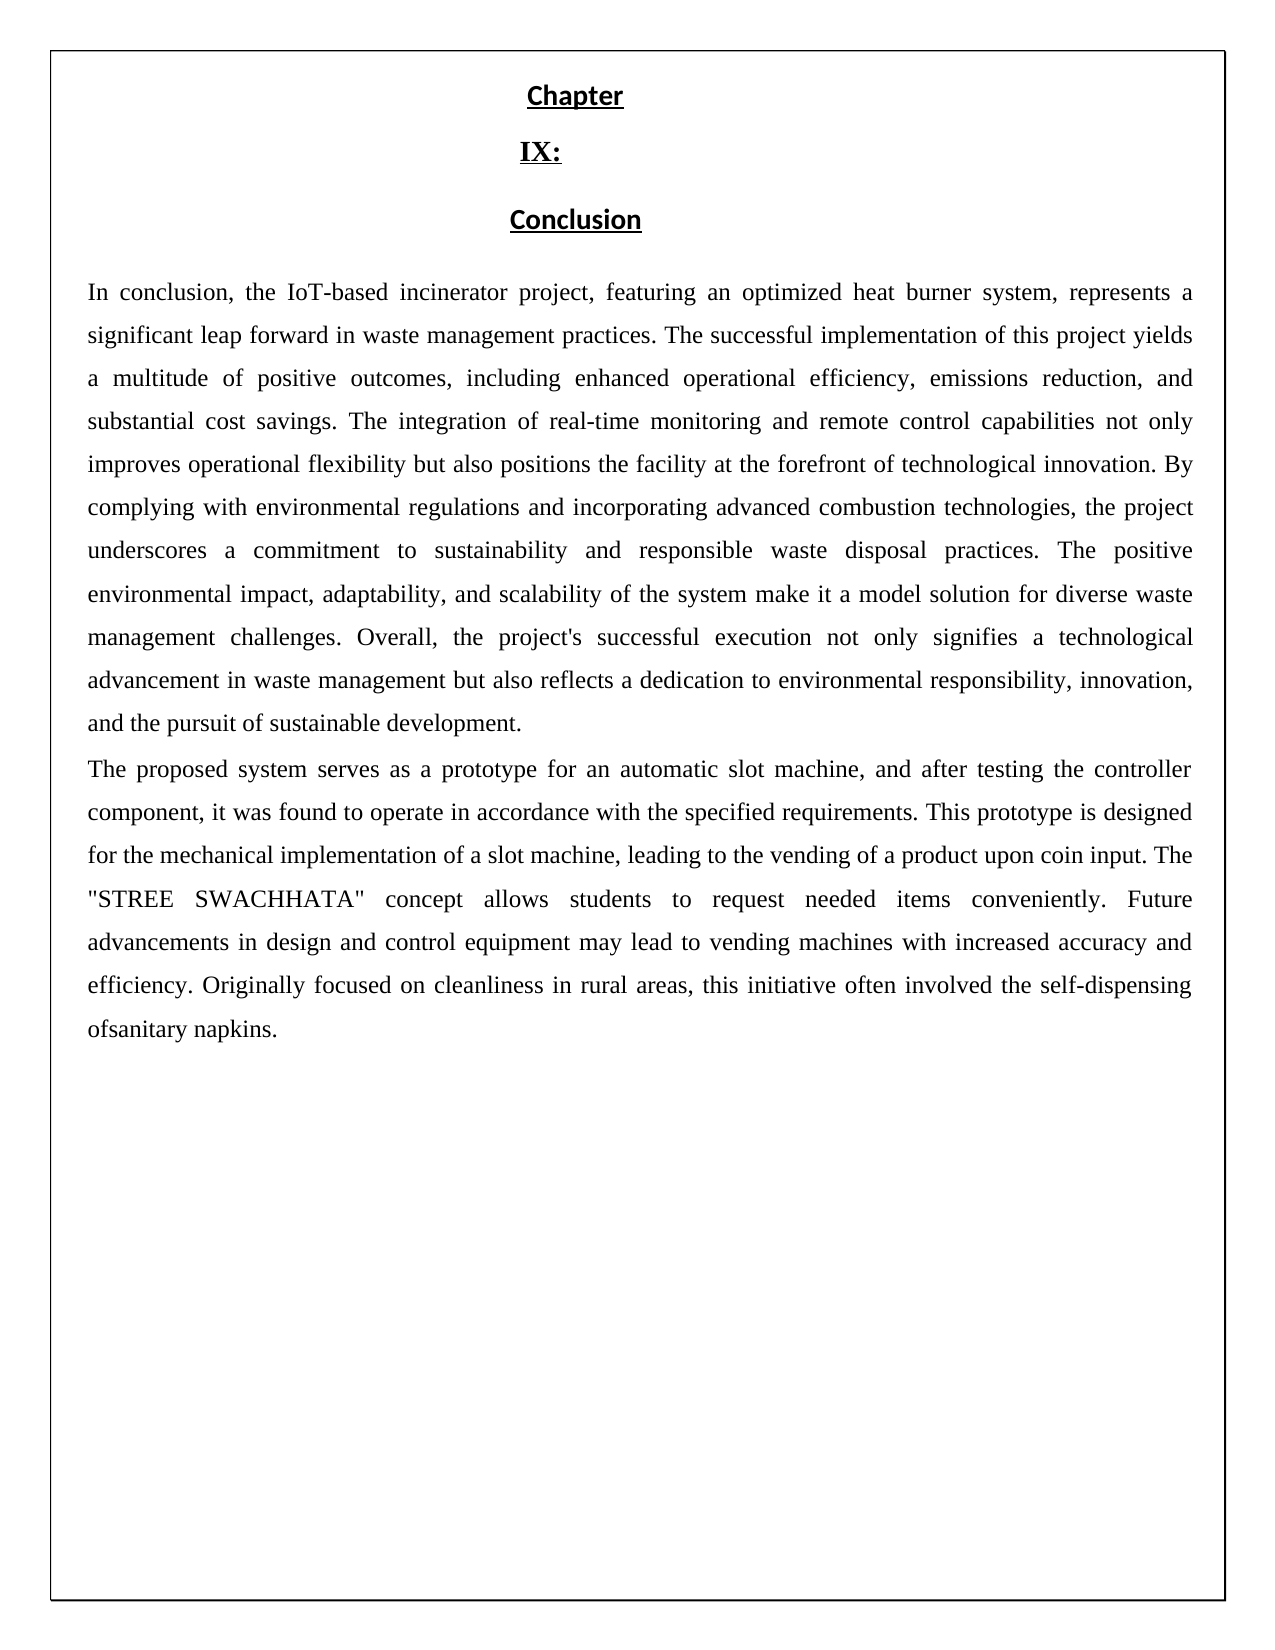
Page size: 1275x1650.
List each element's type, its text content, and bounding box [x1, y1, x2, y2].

text IX: [114, 134, 967, 167]
text The proposed system serves as a prototype for an automatic slot machine, and after testing the controller component, it was found to operate in accordance with the specified requirements. This prototype is designed for the mechanical implementation of a slot machine, leading to the vending of a product upon coin input. The "STREE SWACHHATA" concept allows students to request needed items conveniently. Future advancements in design and control equipment may lead to vending machines with increased accuracy and efficiency. Originally focused on cleanliness in rural areas, this initiative often involved the self-dispensing ofsanitary napkins. [87, 754, 1193, 1043]
subtitle Conclusion [114, 201, 967, 236]
text In conclusion, the IoT-based incinerator project, featuring an optimized heat burner system, represents a significant leap forward in waste management practices. The successful implementation of this project yields a multitude of positive outcomes, including enhanced operational efficiency, emissions reduction, and substantial cost savings. The integration of real-time monitoring and remote control capabilities not only improves operational flexibility but also positions the facility at the forefront of technological innovation. By complying with environmental regulations and incorporating advanced combustion technologies, the project underscores a commitment to sustainability and responsible waste disposal practices. The positive environmental impact, adaptability, and scalability of the system make it a model solution for diverse waste management challenges. Overall, the project's successful execution not only signifies a technological advancement in waste management but also reflects a dedication to environmental responsibility, innovation, and the pursuit of sustainable development. [87, 277, 1194, 737]
subtitle Chapter [114, 77, 966, 113]
